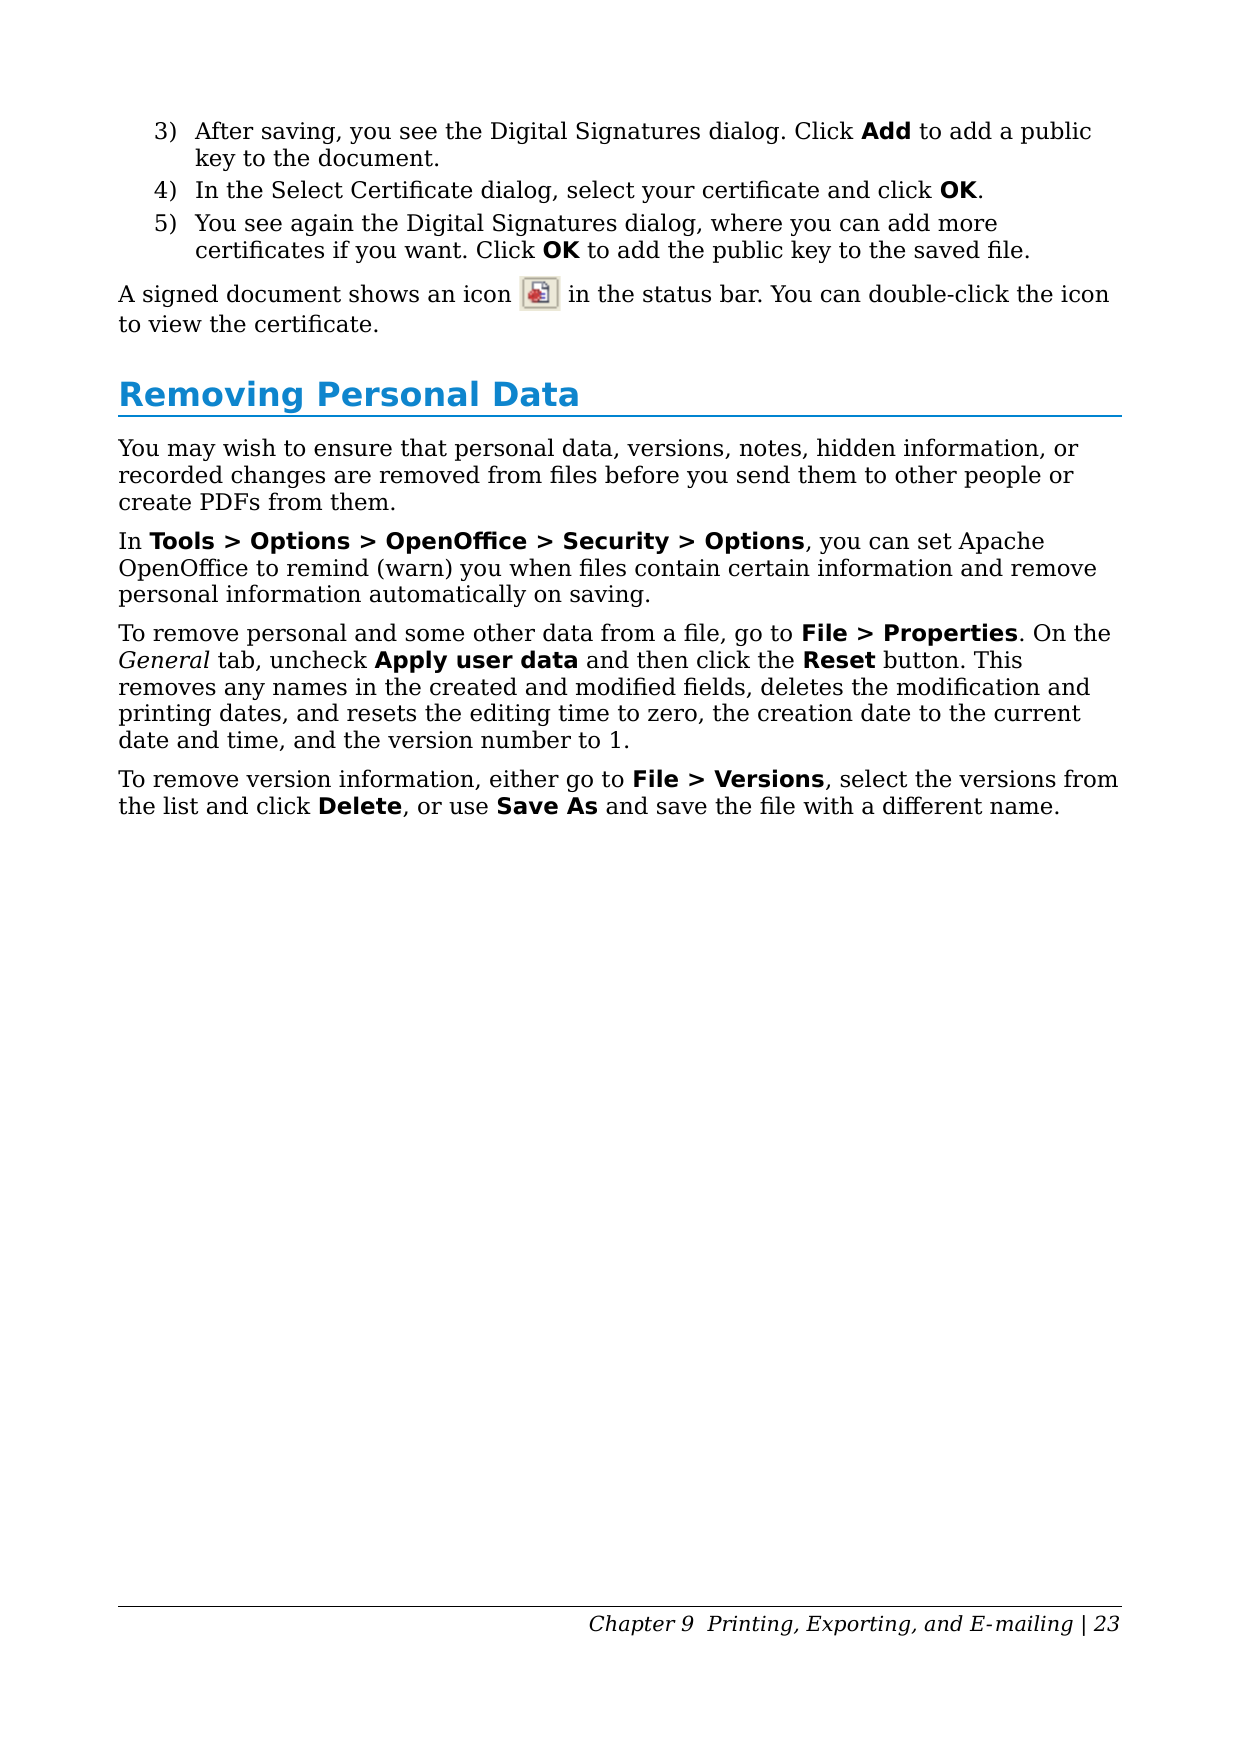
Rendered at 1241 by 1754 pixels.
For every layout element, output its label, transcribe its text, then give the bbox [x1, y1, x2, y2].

text In Tools > Options > OpenOffice > Security > Options, you can set Apache OpenOffice to remind (warn) you when files contain certain information and remove personal information automatically on saving. [118, 528, 1122, 608]
text To remove personal and some other data from a file, go to File > Properties. On the General tab, uncheck Apply user data and then click the Reset button. This removes any names in the created and modified fields, deletes the modification and printing dates, and resets the editing time to zero, the creation date to the current date and time, and the version number to 1. [118, 621, 1122, 754]
list You see again the Digital Signatures dialog, where you can add more certificates if you want. Click OK to add the public key to the saved file. [177, 211, 1122, 264]
text A signed document shows an icon in the status bar. You can double-click the icon to view the certificate. [118, 276, 1122, 337]
subtitle Removing Personal Data [118, 376, 1122, 415]
text To remove version information, either go to File > Versions, select the versions from the list and click Delete, or use Save As and save the file with a different name. [118, 766, 1122, 820]
picture [519, 276, 561, 311]
list After saving, you see the Digital Signatures dialog. Click Add to add a public key to the document. [177, 118, 1122, 171]
text You may wish to ensure that personal data, versions, notes, hidden information, or recorded changes are removed from files before you send them to other people or create PDFs from them. [118, 436, 1122, 516]
list In the Select Certificate dialog, select your certificate and click OK. [177, 178, 1122, 204]
